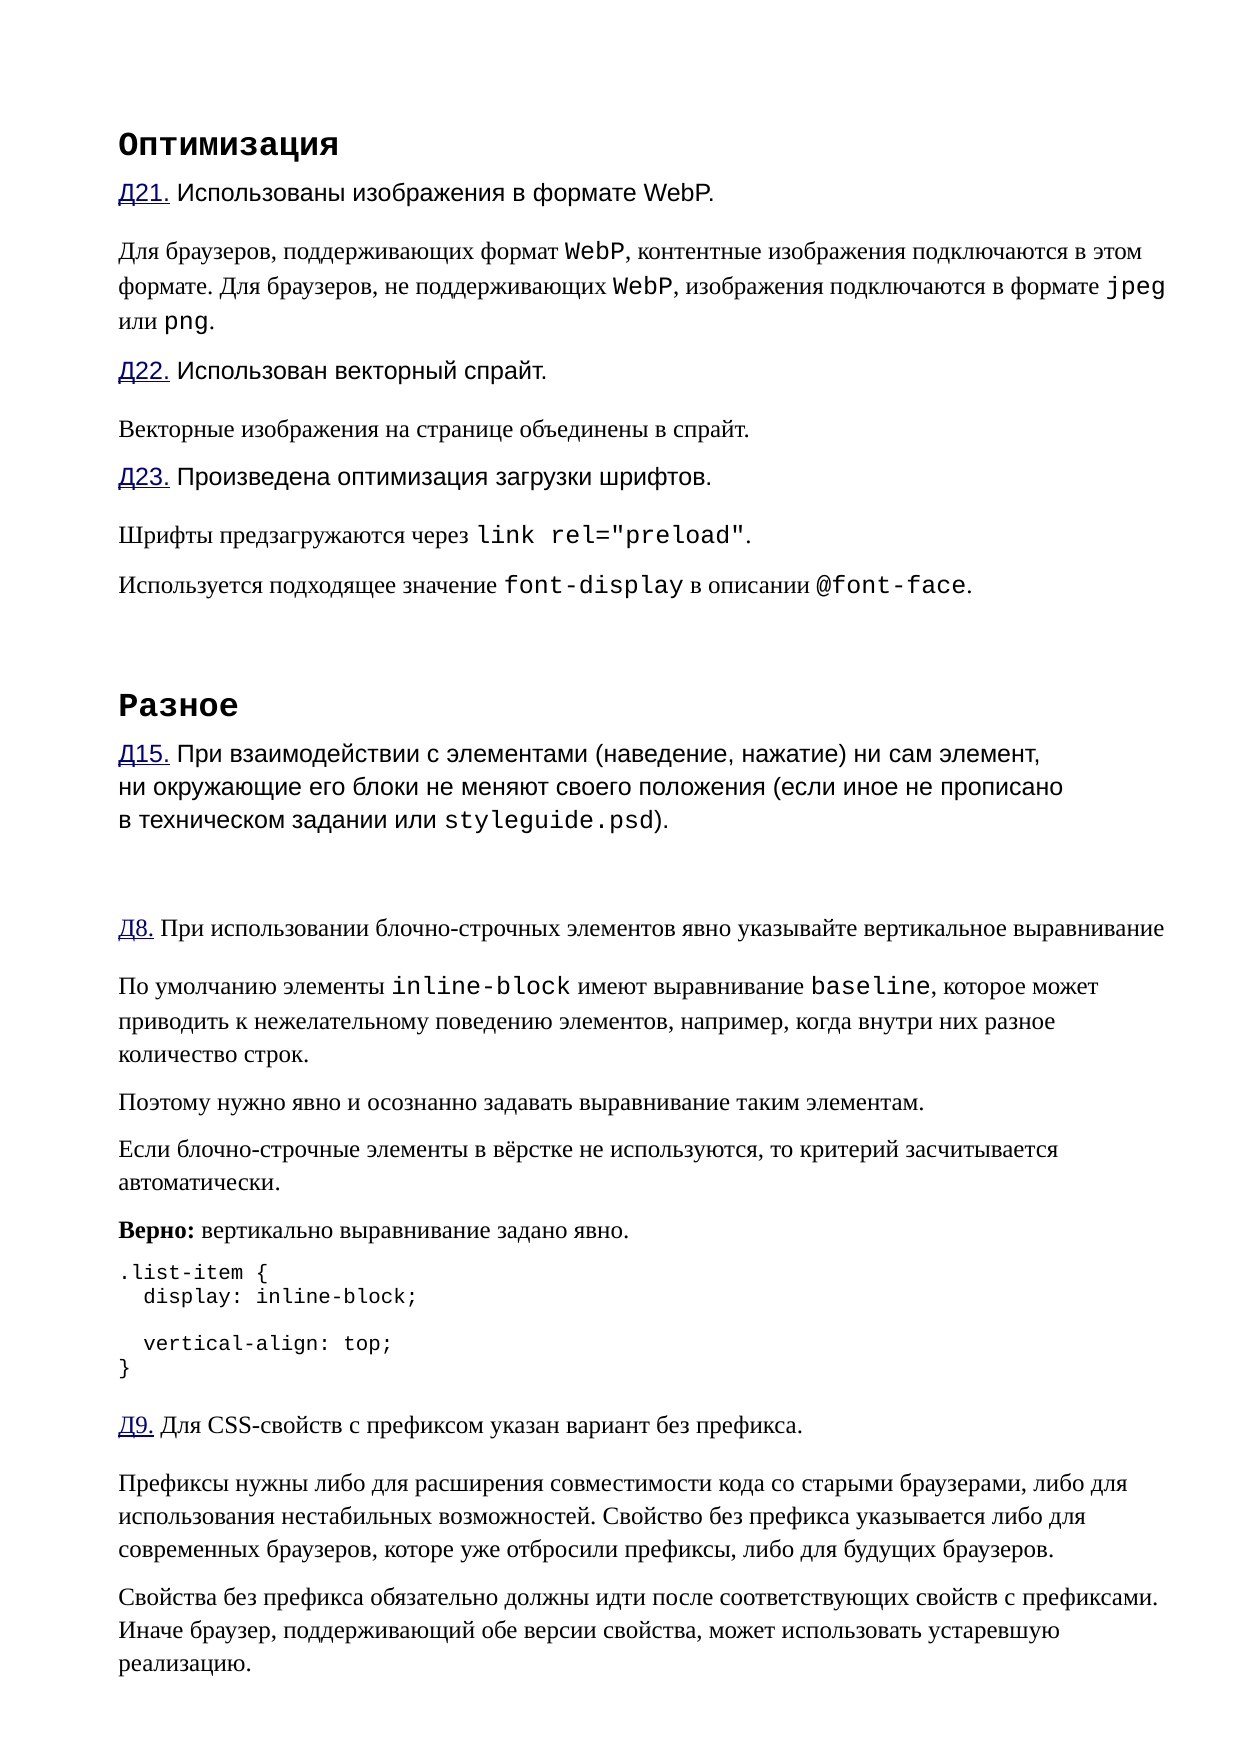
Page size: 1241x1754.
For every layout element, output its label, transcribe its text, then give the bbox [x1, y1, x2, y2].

text vertical-align: top; [118, 1333, 1181, 1357]
text display: inline-block; [118, 1286, 1181, 1310]
text Д21. Использованы изображения в формате WebP. [118, 178, 1181, 206]
text Д9. Для CSS-свойств с префиксом указан вариант без префикса. [118, 1410, 1181, 1439]
text Д15. При взаимодействии с элементами (наведение, нажатие) ни сам элемент, ни окружающие его блоки не меняют своего положения (если иное не прописано в техническом задании или styleguide.psd). [118, 739, 1181, 836]
text Используется подходящее значение font-display в описании @font-face. [118, 570, 1181, 601]
text .list-item { [118, 1262, 1181, 1286]
text Шрифты предзагружаются через link rel="preload". [118, 520, 1181, 551]
subtitle Разное [118, 688, 1181, 726]
text Если блочно-строчные элементы в вёрстке не используются, то критерий заcчитывается автоматически. [118, 1134, 1181, 1196]
text Префиксы нужны либо для расширения совместимости кода со старыми браузерами, либо для использования нестабильных возможностей. Свойство без префикса указывается либо для современных браузеров, которе уже отбросили префиксы, либо для будущих браузеров. [118, 1468, 1181, 1563]
text Д22. Использован векторный спрайт. [118, 356, 1181, 385]
text Верно: вертикально выравнивание задано явно. [118, 1215, 1181, 1243]
subtitle Оптимизация [118, 127, 1181, 165]
text Поэтому нужно явно и осознанно задавать выравнивание таким элементам. [118, 1087, 1181, 1115]
text } [118, 1357, 1181, 1381]
text Д23. Произведена оптимизация загрузки шрифтов. [118, 462, 1181, 491]
text Векторные изображения на странице объединены в спрайт. [118, 414, 1181, 443]
text Свойства без префикса обязательно должны идти после соответствующих свойств с префиксами. Иначе браузер, поддерживающий обе версии свойства, может использовать устаревшую реализацию. [118, 1582, 1181, 1677]
text По умолчанию элементы inline-block имеют выравнивание baseline, которое может приводить к нежелательному поведению элементов, например, когда внутри них разное количество строк. [118, 971, 1181, 1068]
text Д8. При использовании блочно-строчных элементов явно указывайте вертикальное выравнивание [118, 913, 1181, 941]
text Для браузеров, поддерживающих формат WebP, контентные изображения подключаются в этом формате. Для браузеров, не поддерживающих WebP, изображения подключаются в формате jpeg или png. [118, 236, 1181, 337]
